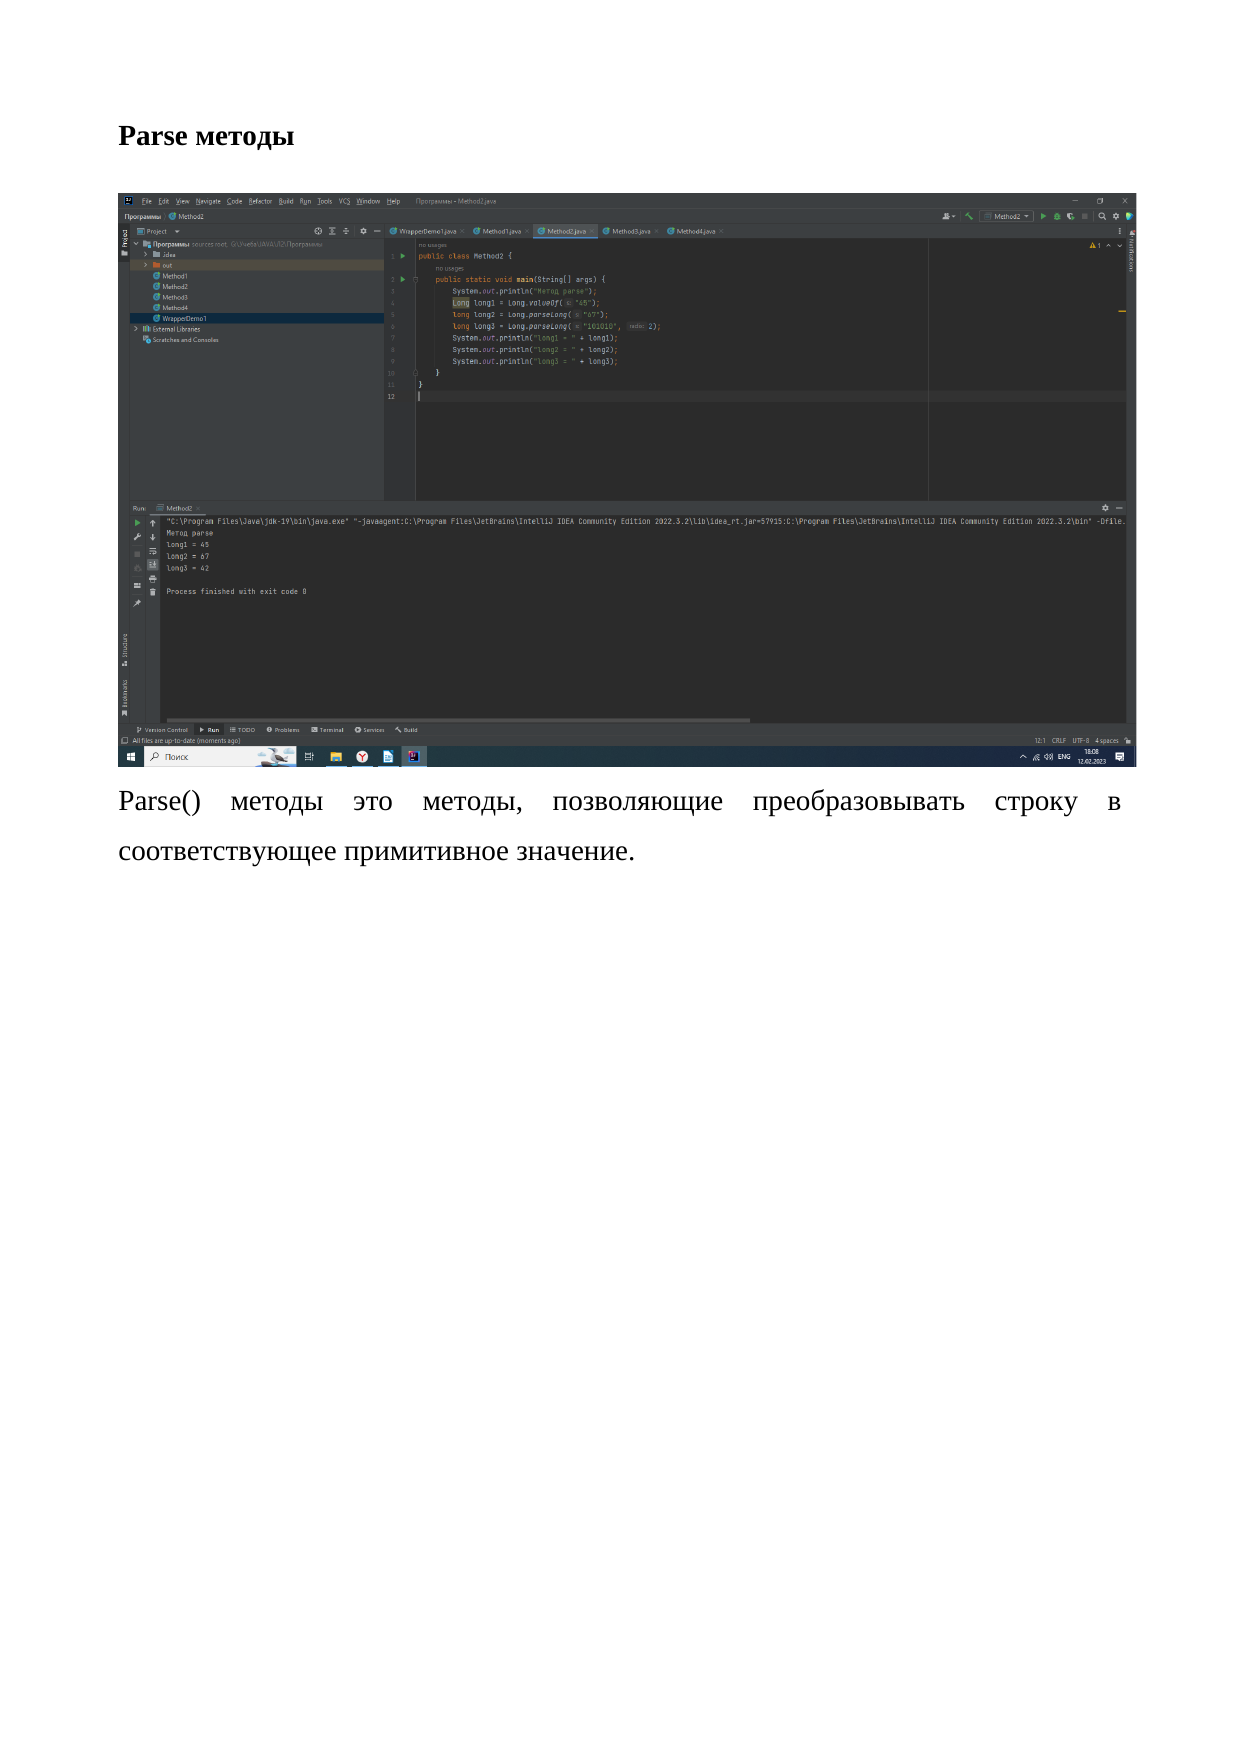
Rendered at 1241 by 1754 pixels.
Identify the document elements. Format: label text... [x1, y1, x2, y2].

text [118, 180, 1122, 193]
text Parse() методы это методы, позволяющие преобразовывать строку в соответствующее примитивное значение. [118, 767, 1122, 867]
subtitle Parse методы [118, 118, 1122, 152]
picture [118, 193, 1137, 767]
